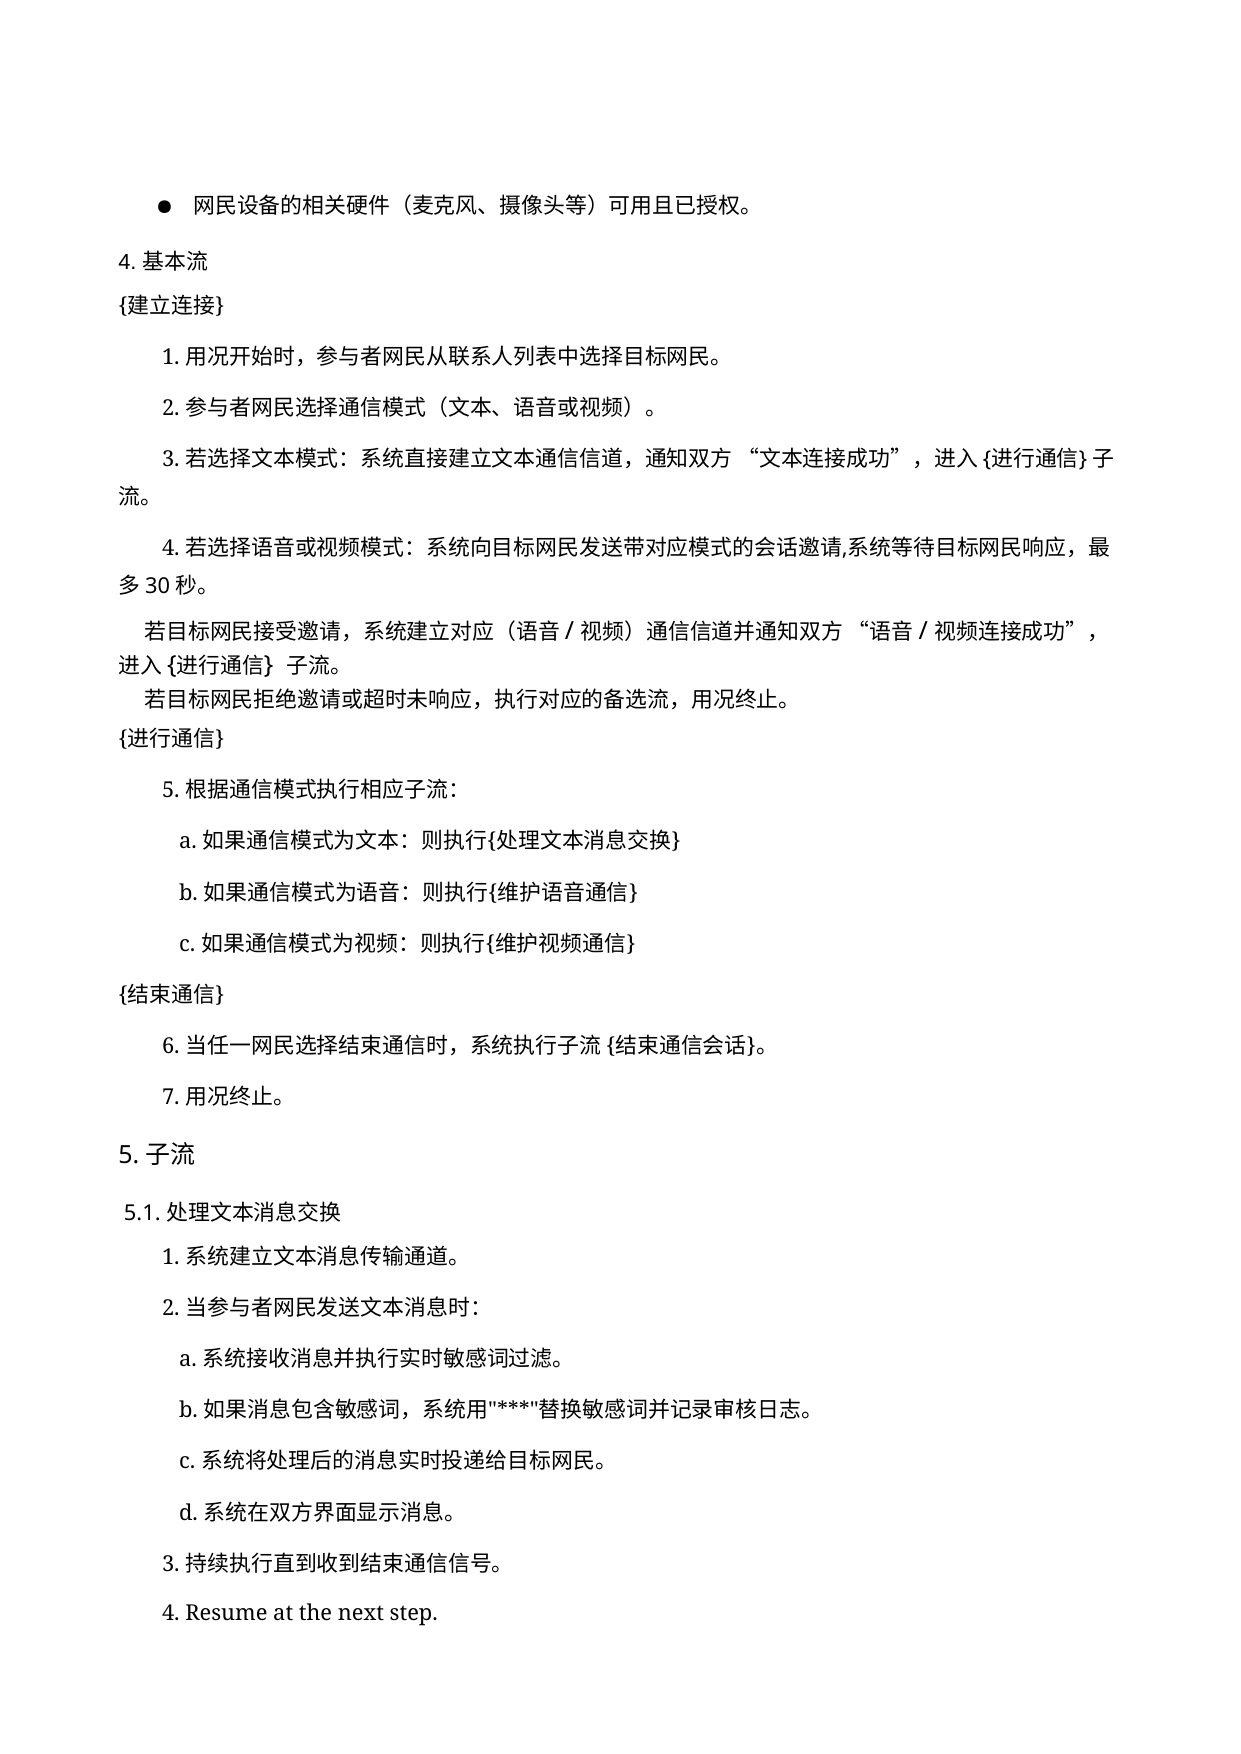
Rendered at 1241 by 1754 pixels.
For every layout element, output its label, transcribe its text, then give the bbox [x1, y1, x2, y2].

text 3. 若选择文本模式：系统直接建立文本通信信道，通知双方 “文本连接成功”，进入 {进行通信} 子流。 [118, 441, 1122, 511]
text 若目标网民接受邀请，系统建立对应（语音 / 视频）通信信道并通知双方 “语音 / 视频连接成功”，进入 {进行通信} 子流。 [118, 613, 1122, 681]
text d. 系统在双方界面显示消息。 [118, 1494, 1122, 1526]
text 3. 持续执行直到收到结束通信信号。 [118, 1546, 1122, 1577]
text a. 系统接收消息并执行实时敏感词过滤。 [118, 1341, 1122, 1373]
text {结束通信} [118, 977, 1122, 1008]
text 4. 若选择语音或视频模式：系统向目标网民发送带对应模式的会话邀请,系统等待目标网民响应，最多 30 秒。 [118, 530, 1122, 600]
text 5. 根据通信模式执行相应子流： [118, 772, 1122, 804]
subtitle 处理文本消息交换 [118, 1195, 1122, 1226]
subtitle 子流 [118, 1135, 1122, 1171]
text 4. Resume at the next step. [118, 1597, 1122, 1626]
text 1. 系统建立文本消息传输通道。 [118, 1239, 1122, 1271]
text 若目标网民拒绝邀请或超时未响应，执行对应的备选流，用况终止。 [118, 681, 1122, 715]
text a. 如果通信模式为文本：则执行{处理文本消息交换} [118, 823, 1122, 855]
text 7. 用况终止。 [118, 1079, 1122, 1110]
text c. 如果通信模式为视频：则执行{维护视频通信} [118, 926, 1122, 957]
text c. 系统将处理后的消息实时投递给目标网民。 [118, 1443, 1122, 1475]
subtitle 基本流 [118, 244, 1122, 275]
list 网民设备的相关硬件（麦克风、摄像头等）可用且已授权。 [156, 188, 1122, 219]
text 2. 参与者网民选择通信模式（文本、语音或视频）。 [118, 390, 1122, 422]
text 6. 当任一网民选择结束通信时，系统执行子流 {结束通信会话}。 [118, 1028, 1122, 1059]
text b. 如果消息包含敏感词，系统用"***"替换敏感词并记录审核日志。 [118, 1392, 1122, 1424]
text {建立连接} [118, 288, 1122, 320]
text b. 如果通信模式为语音：则执行{维护语音通信} [118, 874, 1122, 906]
text {进行通信} [118, 721, 1122, 753]
text 2. 当参与者网民发送文本消息时： [118, 1290, 1122, 1322]
text 1. 用况开始时，参与者网民从联系人列表中选择目标网民。 [118, 339, 1122, 371]
